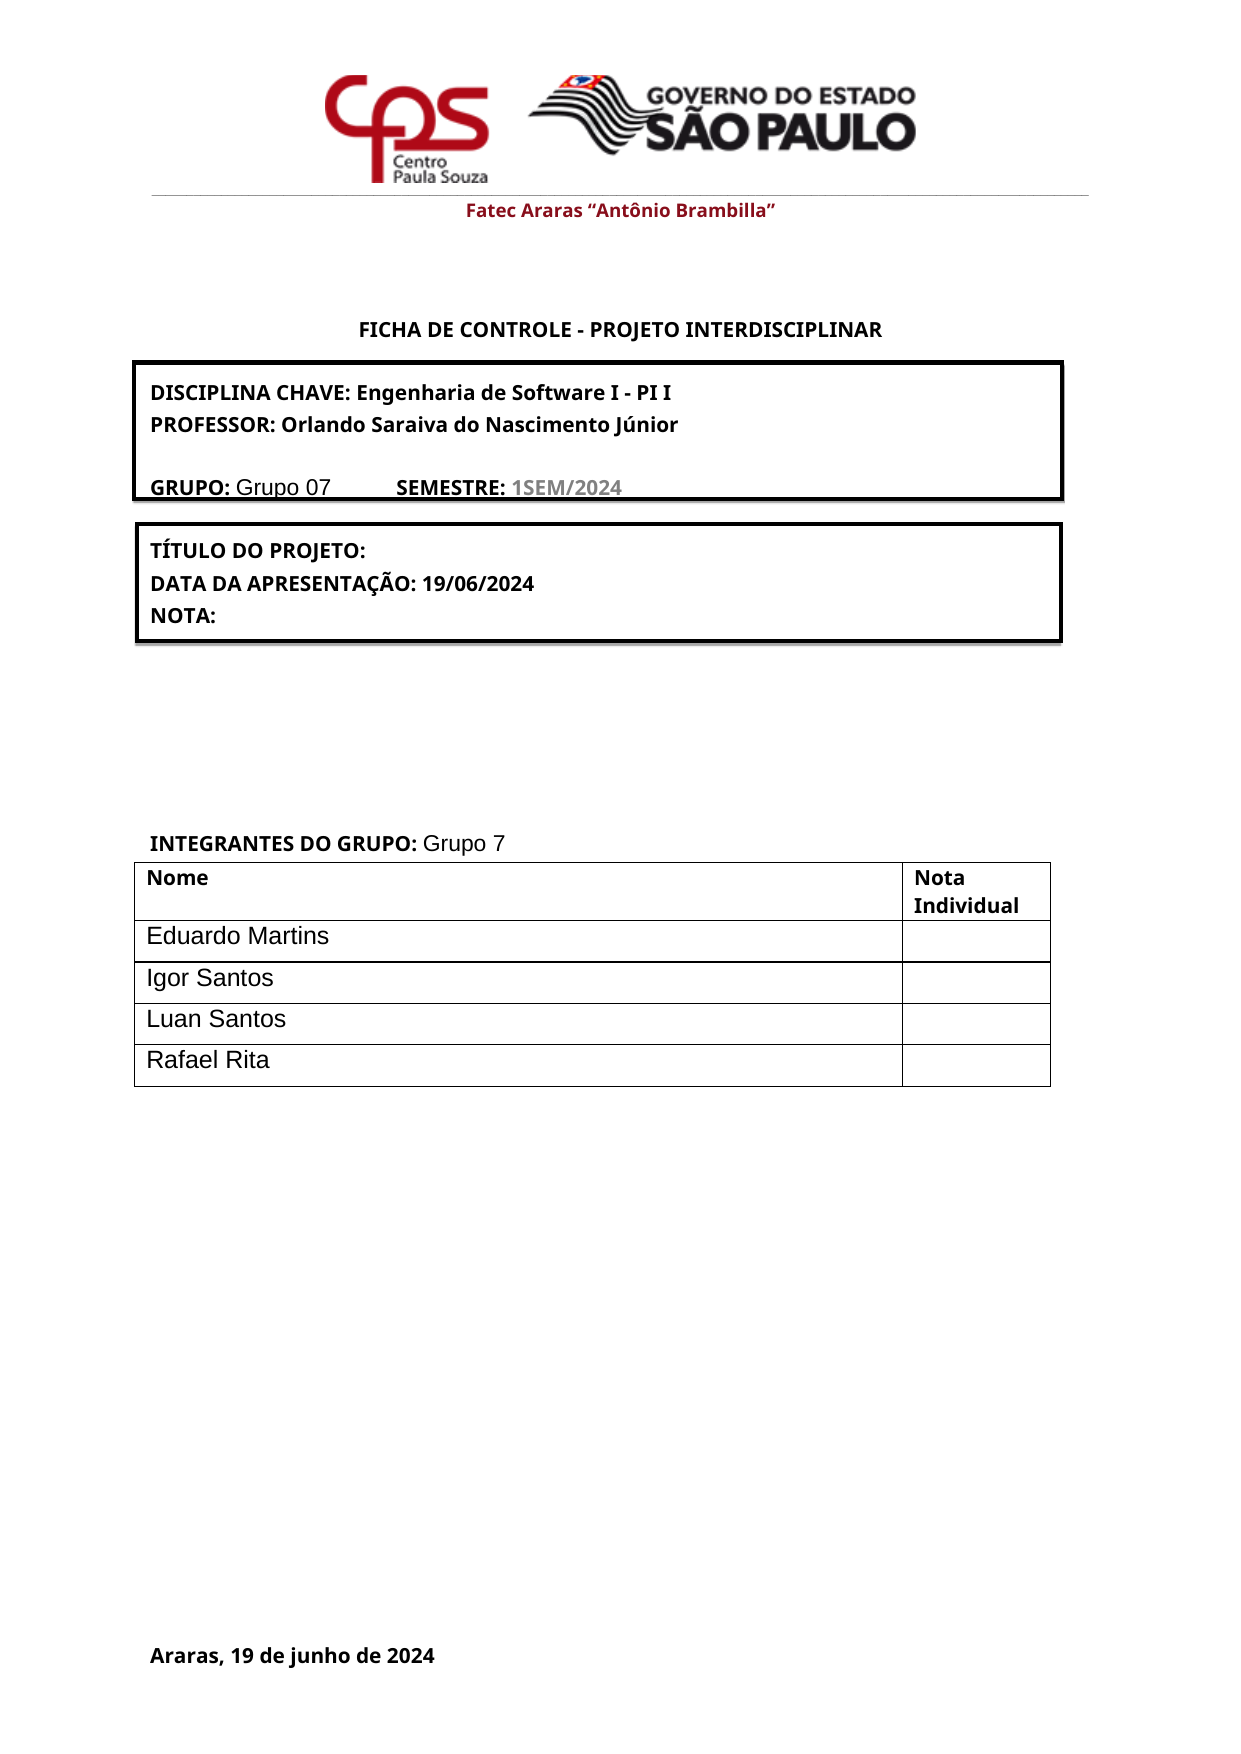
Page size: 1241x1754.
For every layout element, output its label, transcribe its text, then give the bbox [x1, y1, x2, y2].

table_header Nome [135, 863, 902, 920]
text NOTA: [1063, 601, 1091, 630]
table_cell [903, 921, 1050, 961]
table_cell [903, 1004, 1050, 1044]
text TÍTULO DO PROJETO: [1063, 536, 1091, 564]
table_cell Luan Santos [135, 1004, 902, 1044]
table_cell Eduardo Martins [135, 921, 902, 961]
text DATA DA APRESENTAÇÃO: 19/06/2024 [1063, 569, 1091, 597]
text Araras, 19 de junho de 2024 [150, 1641, 1091, 1669]
table_cell Rafael Rita [135, 1045, 902, 1086]
table_cell [903, 963, 1050, 1003]
table_header Nota Individual [903, 863, 1050, 920]
table_cell [903, 1045, 1050, 1086]
text INTEGRANTES DO GRUPO: Grupo 7 [150, 829, 1091, 858]
table_cell Igor Santos [135, 963, 902, 1003]
text GRUPO: Grupo 07 SEMESTRE: 1SEM/2024 [1065, 473, 1091, 502]
text FICHA DE CONTROLE - PROJETO INTERDISCIPLINAR [150, 315, 1091, 343]
